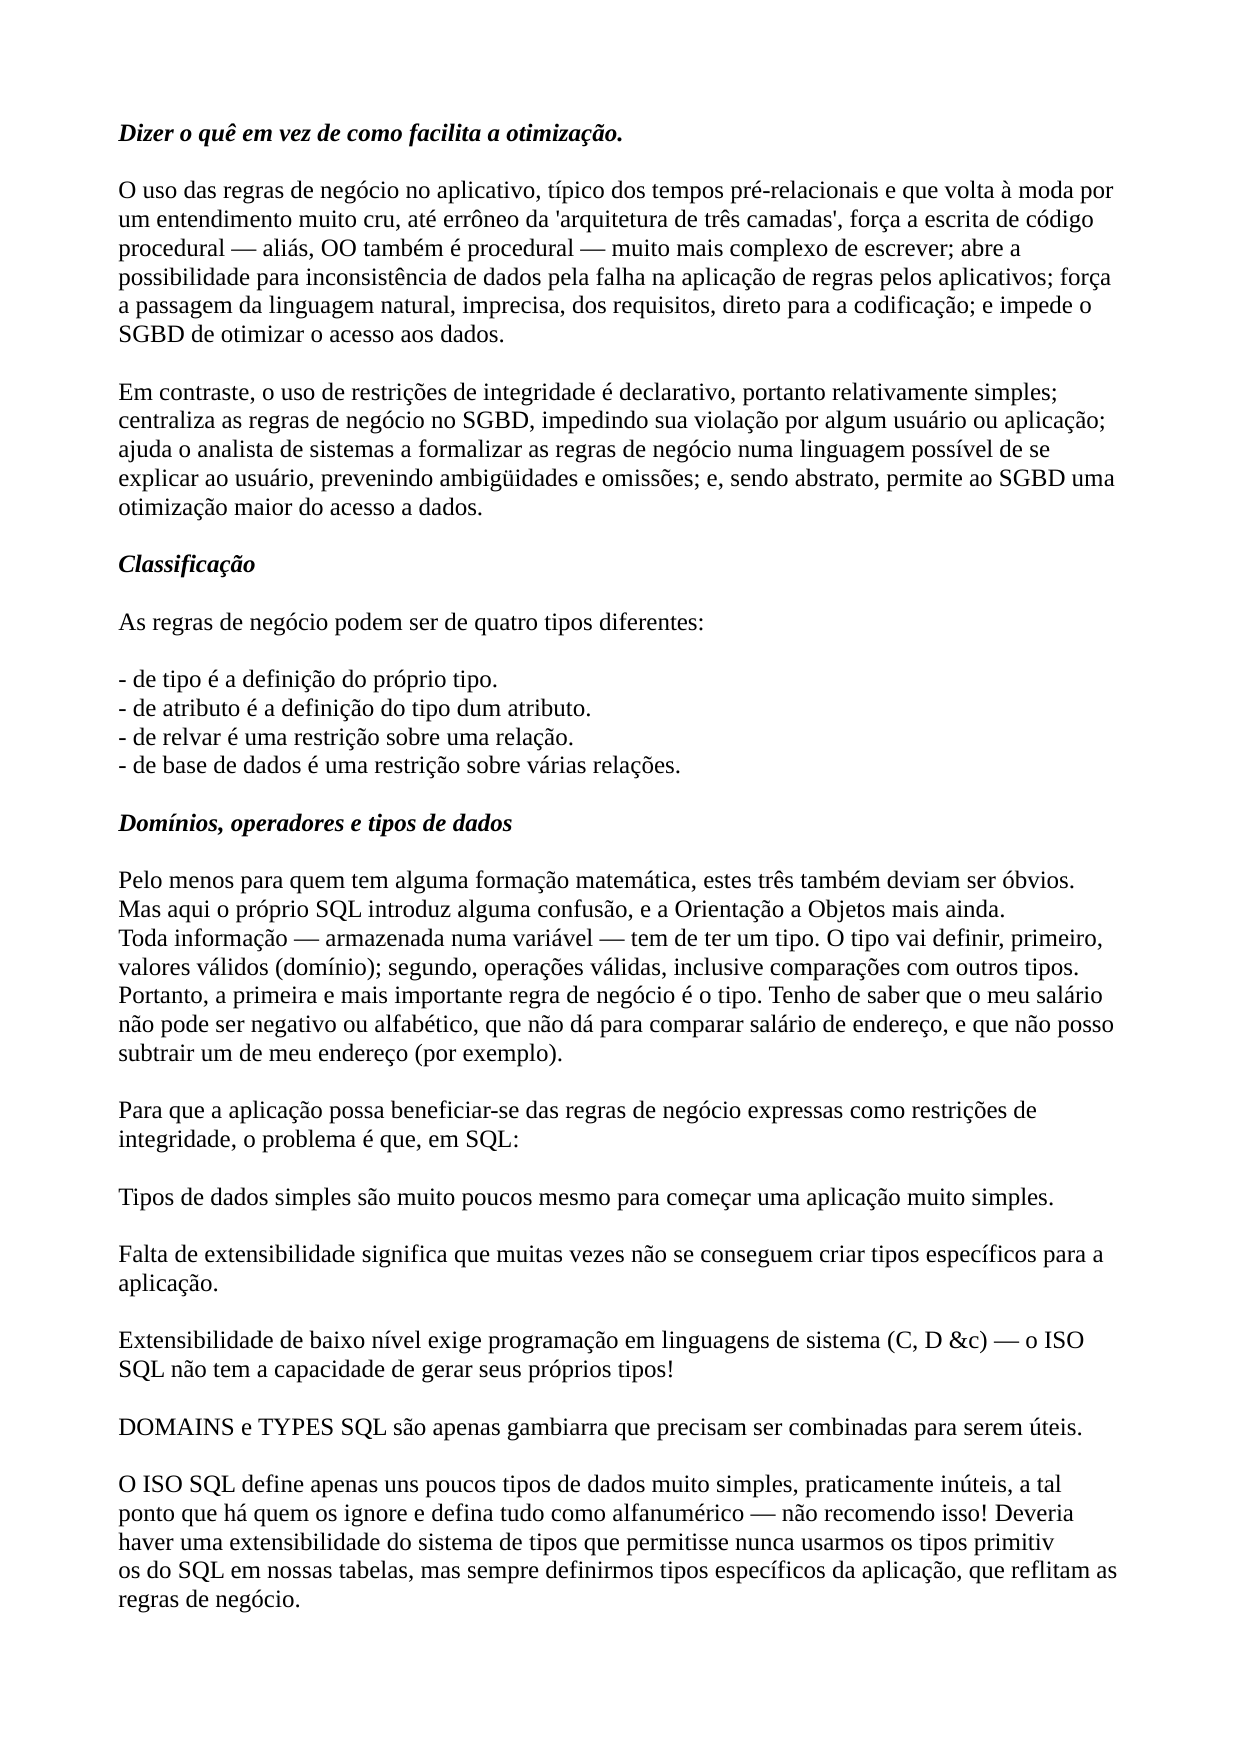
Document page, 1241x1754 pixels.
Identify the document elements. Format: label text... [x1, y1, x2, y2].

text Dizer o quê em vez de como facilita a otimização. [118, 118, 1122, 147]
text - de tipo é a definição do próprio tipo. [118, 664, 1122, 693]
text Extensibilidade de baixo nível exige programação em linguagens de sistema (C, D &c) — o ISO SQL não tem a capacidade de gerar seus próprios tipos! [118, 1326, 1122, 1383]
text - de atributo é a definição do tipo dum atributo. [118, 693, 1122, 722]
text Tipos de dados simples são muito poucos mesmo para começar uma aplicação muito simples. [118, 1182, 1122, 1211]
text Toda informação ― armazenada numa variável ― tem de ter um tipo. O tipo vai definir, primeiro, valores válidos (domínio); segundo, operações válidas, inclusive comparações com outros tipos. Portanto, a primeira e mais importante regra de negócio é o tipo. Tenho de saber que o meu salário não pode ser negativo ou alfabético, que não dá para comparar salário de endereço, e que não posso subtrair um de meu endereço (por exemplo). [118, 923, 1122, 1067]
text O ISO SQL define apenas uns poucos tipos de dados muito simples, praticamente inúteis, a tal ponto que há quem os ignore e defina tudo como alfanumérico ― não recomendo isso! Deveria haver uma extensibilidade do sistema de tipos que permitisse nunca usarmos os tipos primitiv [118, 1469, 1122, 1556]
text Em contraste, o uso de restrições de integridade é declarativo, portanto relativamente simples; centraliza as regras de negócio no SGBD, impedindo sua violação por algum usuário ou aplicação; ajuda o analista de sistemas a formalizar as regras de negócio numa linguagem possível de se [118, 377, 1122, 463]
text DOMAINS e TYPES SQL são apenas gambiarra que precisam ser combinadas para serem úteis. [118, 1412, 1122, 1441]
text explicar ao usuário, prevenindo ambigüidades e omissões; e, sendo abstrato, permite ao SGBD uma otimização maior do acesso a dados. [118, 463, 1122, 521]
text - de base de dados é uma restrição sobre várias relações. [118, 751, 1122, 779]
text Para que a aplicação possa beneficiar-se das regras de negócio expressas como restrições de integridade, o problema é que, em SQL: [118, 1096, 1122, 1153]
text Pelo menos para quem tem alguma formação matemática, estes três também deviam ser óbvios. Mas aqui o próprio SQL introduz alguma confusão, e a Orientação a Objetos mais ainda. [118, 866, 1122, 923]
text os do SQL em nossas tabelas, mas sempre definirmos tipos específicos da aplicação, que reflitam as regras de negócio. [118, 1556, 1122, 1613]
text Classificação [118, 549, 1122, 578]
text As regras de negócio podem ser de quatro tipos diferentes: [118, 607, 1122, 636]
text - de relvar é uma restrição sobre uma relação. [118, 722, 1122, 751]
text Falta de extensibilidade significa que muitas vezes não se conseguem criar tipos específicos para a aplicação. [118, 1239, 1122, 1297]
text O uso das regras de negócio no aplicativo, típico dos tempos pré-relacionais e que volta à moda por um entendimento muito cru, até errôneo da 'arquitetura de três camadas', força a escrita de código procedural — aliás, OO também é procedural — muito mais complexo de escrever; abre a possibilidade para inconsistência de dados pela falha na aplicação de regras pelos aplicativos; força a passagem da linguagem natural, imprecisa, dos requisitos, direto para a codificação; e impede o SGBD de otimizar o acesso aos dados. [118, 176, 1122, 348]
text Domínios, operadores e tipos de dados [118, 808, 1122, 837]
